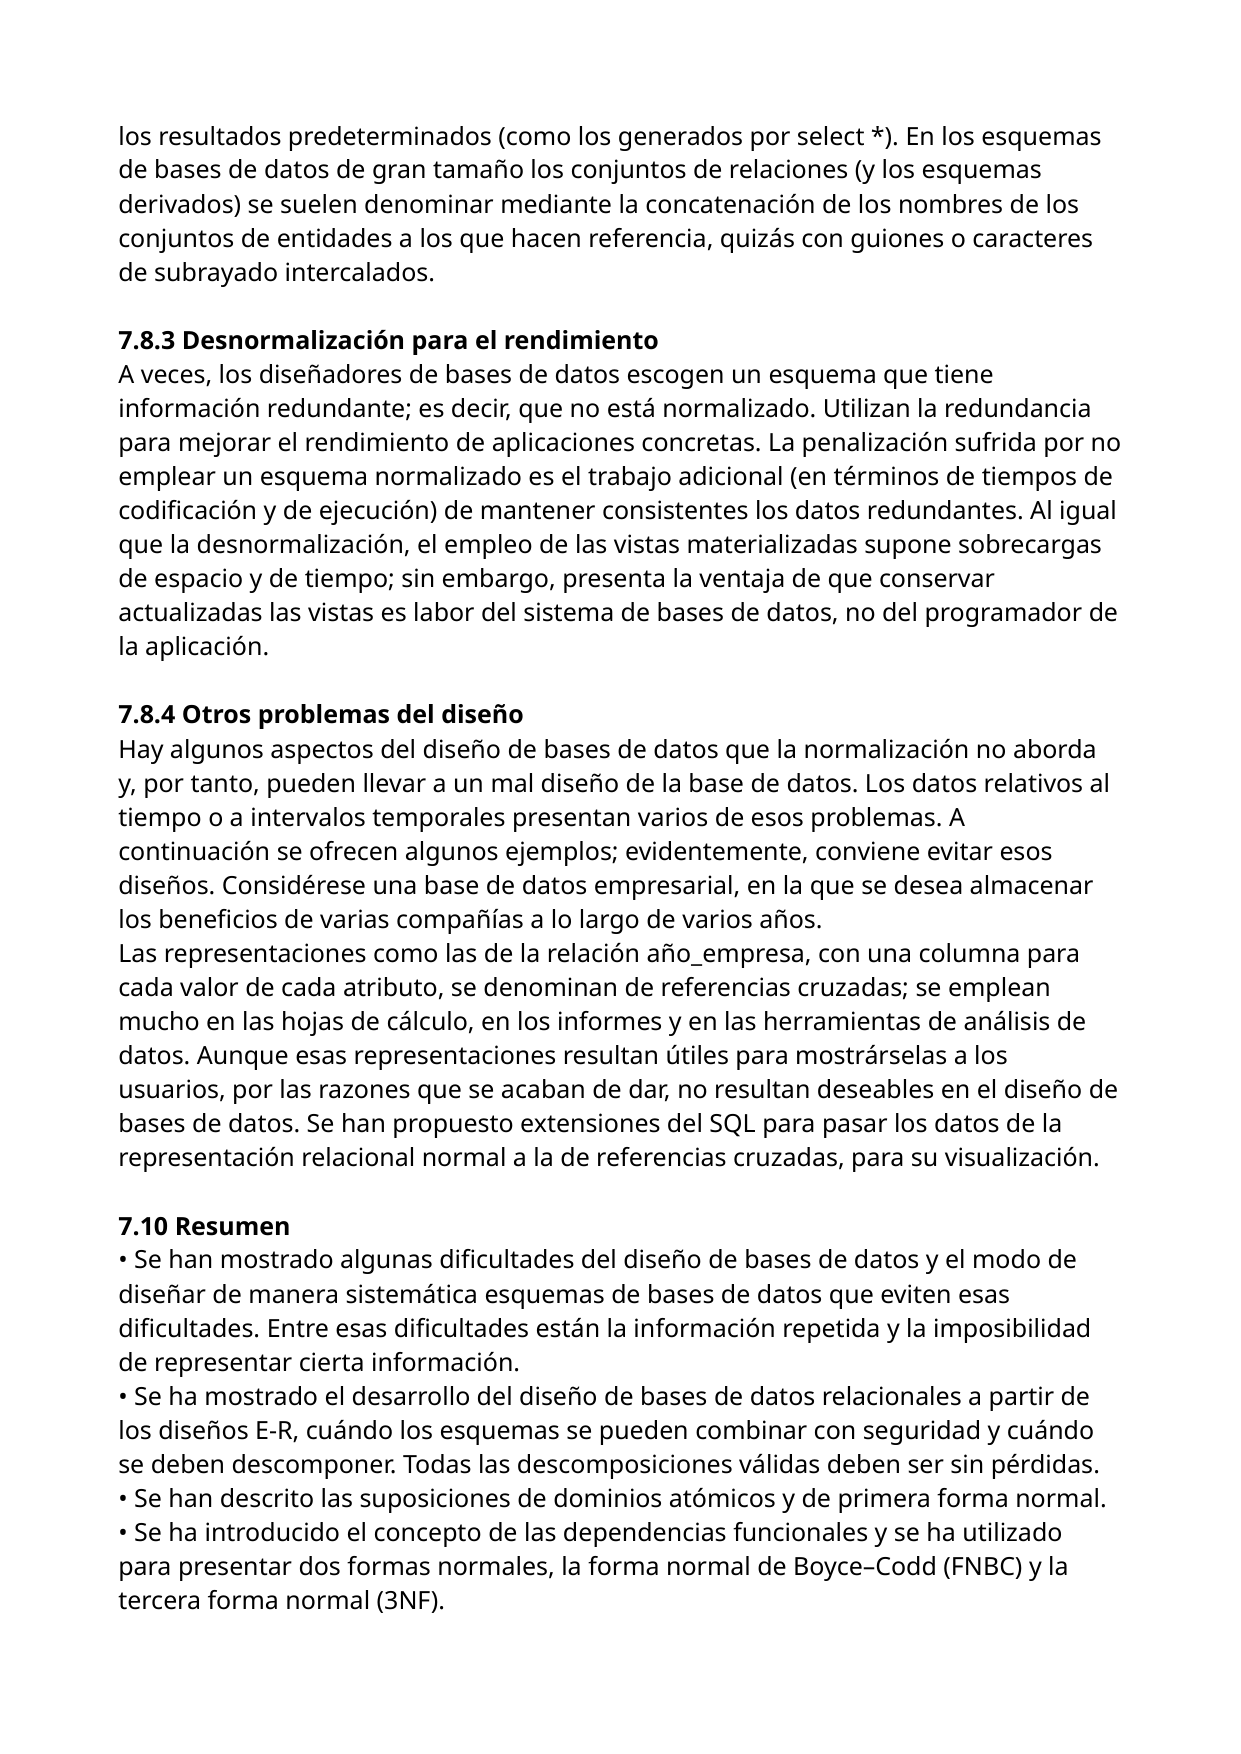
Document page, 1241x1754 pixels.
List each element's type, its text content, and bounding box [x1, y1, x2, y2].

text 7.10 Resumen [118, 1208, 1122, 1242]
text Las representaciones como las de la relación año_empresa, con una columna para cada valor de cada atributo, se denominan de referencias cruzadas; se emplean mucho en las hojas de cálculo, en los informes y en las herramientas de análisis de datos. Aunque esas representaciones resultan útiles para mostrárselas a los usuarios, por las razones que se acaban de dar, no resultan deseables en el diseño de bases de datos. Se han propuesto extensiones del SQL para pasar los datos de la representación relacional normal a la de referencias cruzadas, para su visualización. [118, 936, 1122, 1174]
text • Se han mostrado algunas dificultades del diseño de bases de datos y el modo de diseñar de manera sistemática esquemas de bases de datos que eviten esas dificultades. Entre esas dificultades están la información repetida y la imposibilidad de representar cierta información. [118, 1242, 1122, 1378]
text • Se ha mostrado el desarrollo del diseño de bases de datos relacionales a partir de los diseños E-R, cuándo los esquemas se pueden combinar con seguridad y cuándo se deben descomponer. Todas las descomposiciones válidas deben ser sin pérdidas. [118, 1378, 1122, 1481]
text 7.8.3 Desnormalización para el rendimiento [118, 322, 1122, 357]
text • Se ha introducido el concepto de las dependencias funcionales y se ha utilizado para presentar dos formas normales, la forma normal de Boyce–Codd (FNBC) y la tercera forma normal (3NF). [118, 1515, 1122, 1617]
text los resultados predeterminados (como los generados por select *). En los esquemas de bases de datos de gran tamaño los conjuntos de relaciones (y los esquemas derivados) se suelen denominar mediante la concatenación de los nombres de los conjuntos de entidades a los que hacen referencia, quizás con guiones o caracteres de subrayado intercalados. [118, 118, 1122, 288]
text Hay algunos aspectos del diseño de bases de datos que la normalización no aborda y, por tanto, pueden llevar a un mal diseño de la base de datos. Los datos relativos al tiempo o a intervalos temporales presentan varios de esos problemas. A continuación se ofrecen algunos ejemplos; evidentemente, conviene evitar esos diseños. Considérese una base de datos empresarial, en la que se desea almacenar los beneficios de varias compañías a lo largo de varios años. [118, 731, 1122, 936]
text A veces, los diseñadores de bases de datos escogen un esquema que tiene información redundante; es decir, que no está normalizado. Utilizan la redundancia para mejorar el rendimiento de aplicaciones concretas. La penalización sufrida por no emplear un esquema normalizado es el trabajo adicional (en términos de tiempos de codificación y de ejecución) de mantener consistentes los datos redundantes. Al igual que la desnormalización, el empleo de las vistas materializadas supone sobrecargas de espacio y de tiempo; sin embargo, presenta la ventaja de que conservar actualizadas las vistas es labor del sistema de bases de datos, no del programador de la aplicación. [118, 357, 1122, 663]
text 7.8.4 Otros problemas del diseño [118, 697, 1122, 731]
text • Se han descrito las suposiciones de dominios atómicos y de primera forma normal. [118, 1481, 1122, 1515]
